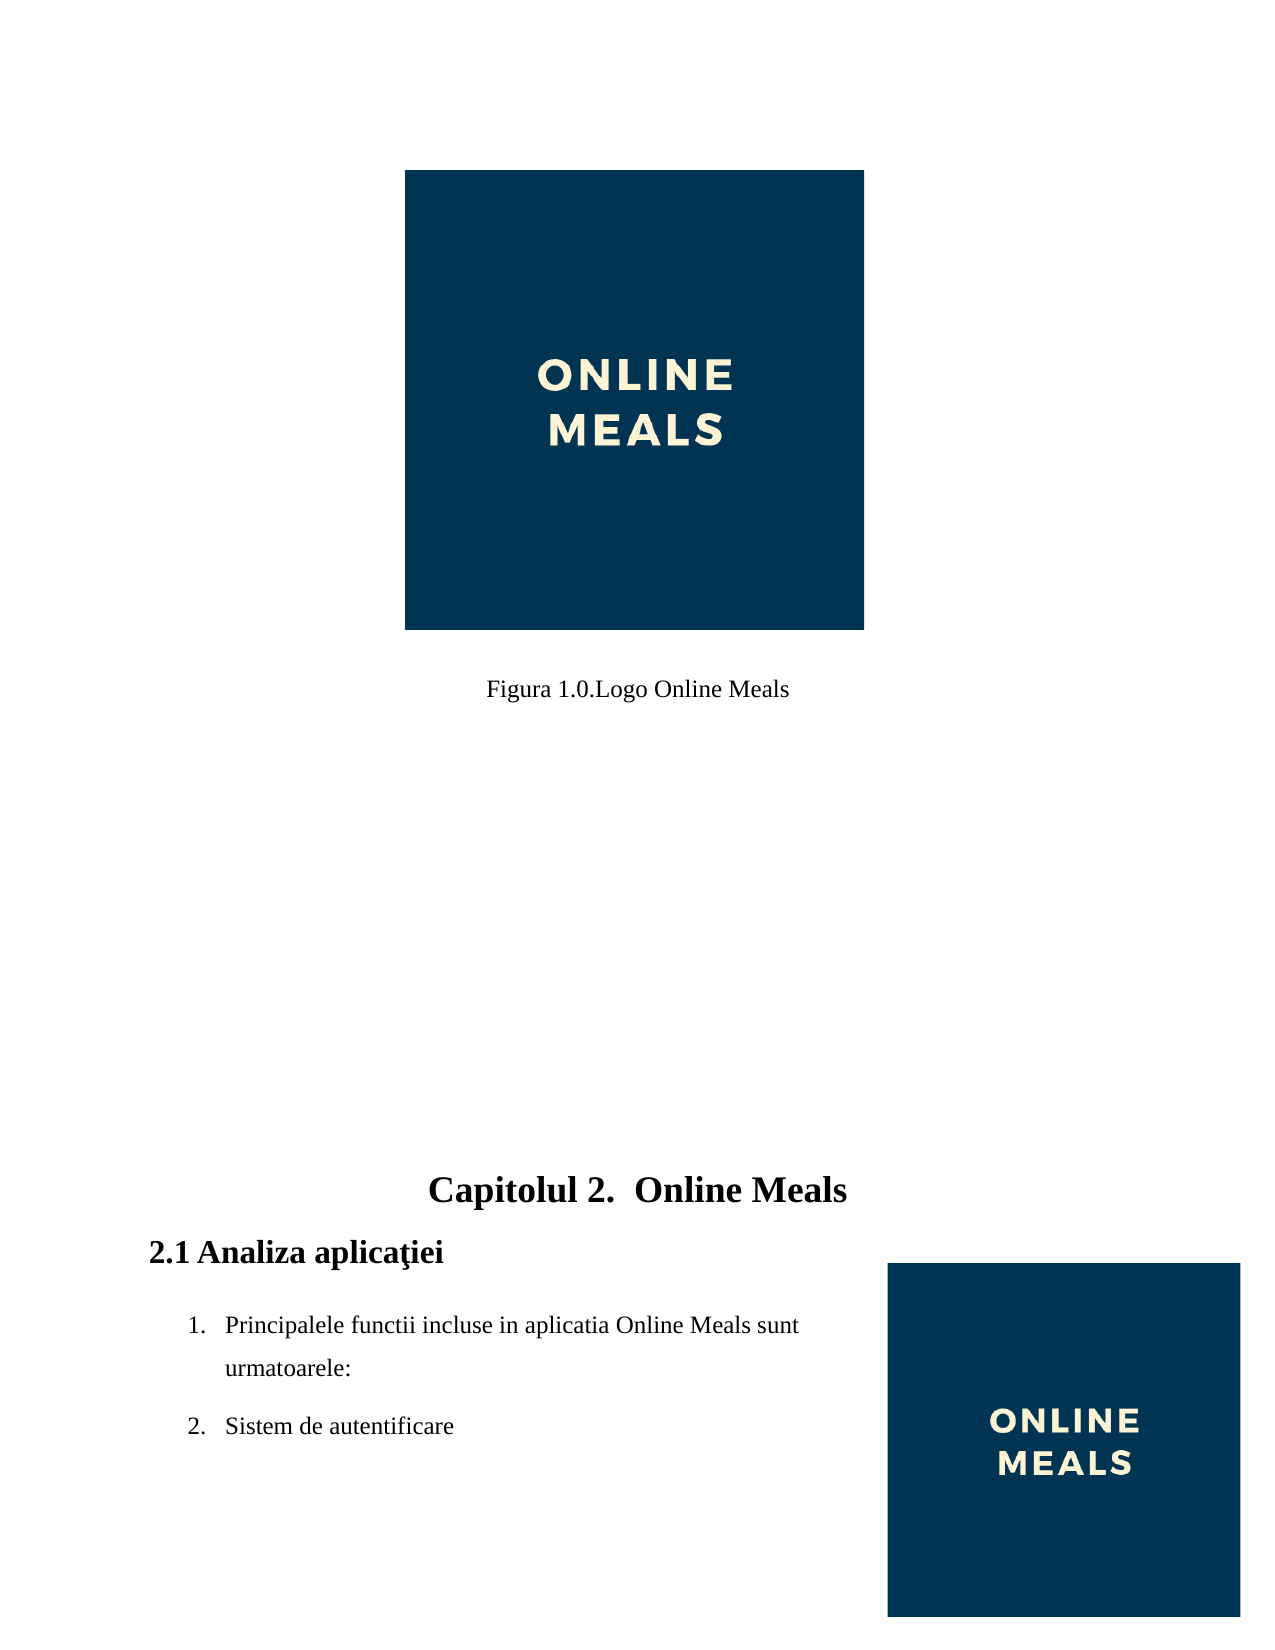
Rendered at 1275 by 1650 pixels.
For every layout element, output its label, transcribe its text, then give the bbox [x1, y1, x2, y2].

picture [405, 170, 865, 630]
text 2.1 Analiza aplicaţiei [148, 1232, 1127, 1271]
subtitle Capitolul 2. Online Meals [150, 1167, 1125, 1211]
picture [887, 1263, 1241, 1617]
list Principalele functii incluse in aplicatia Online Meals sunt urmatoarele: [187, 1310, 887, 1382]
text Figura 1.0.Logo Online Meals [150, 674, 1125, 703]
list Sistem de autentificare [187, 1411, 887, 1440]
